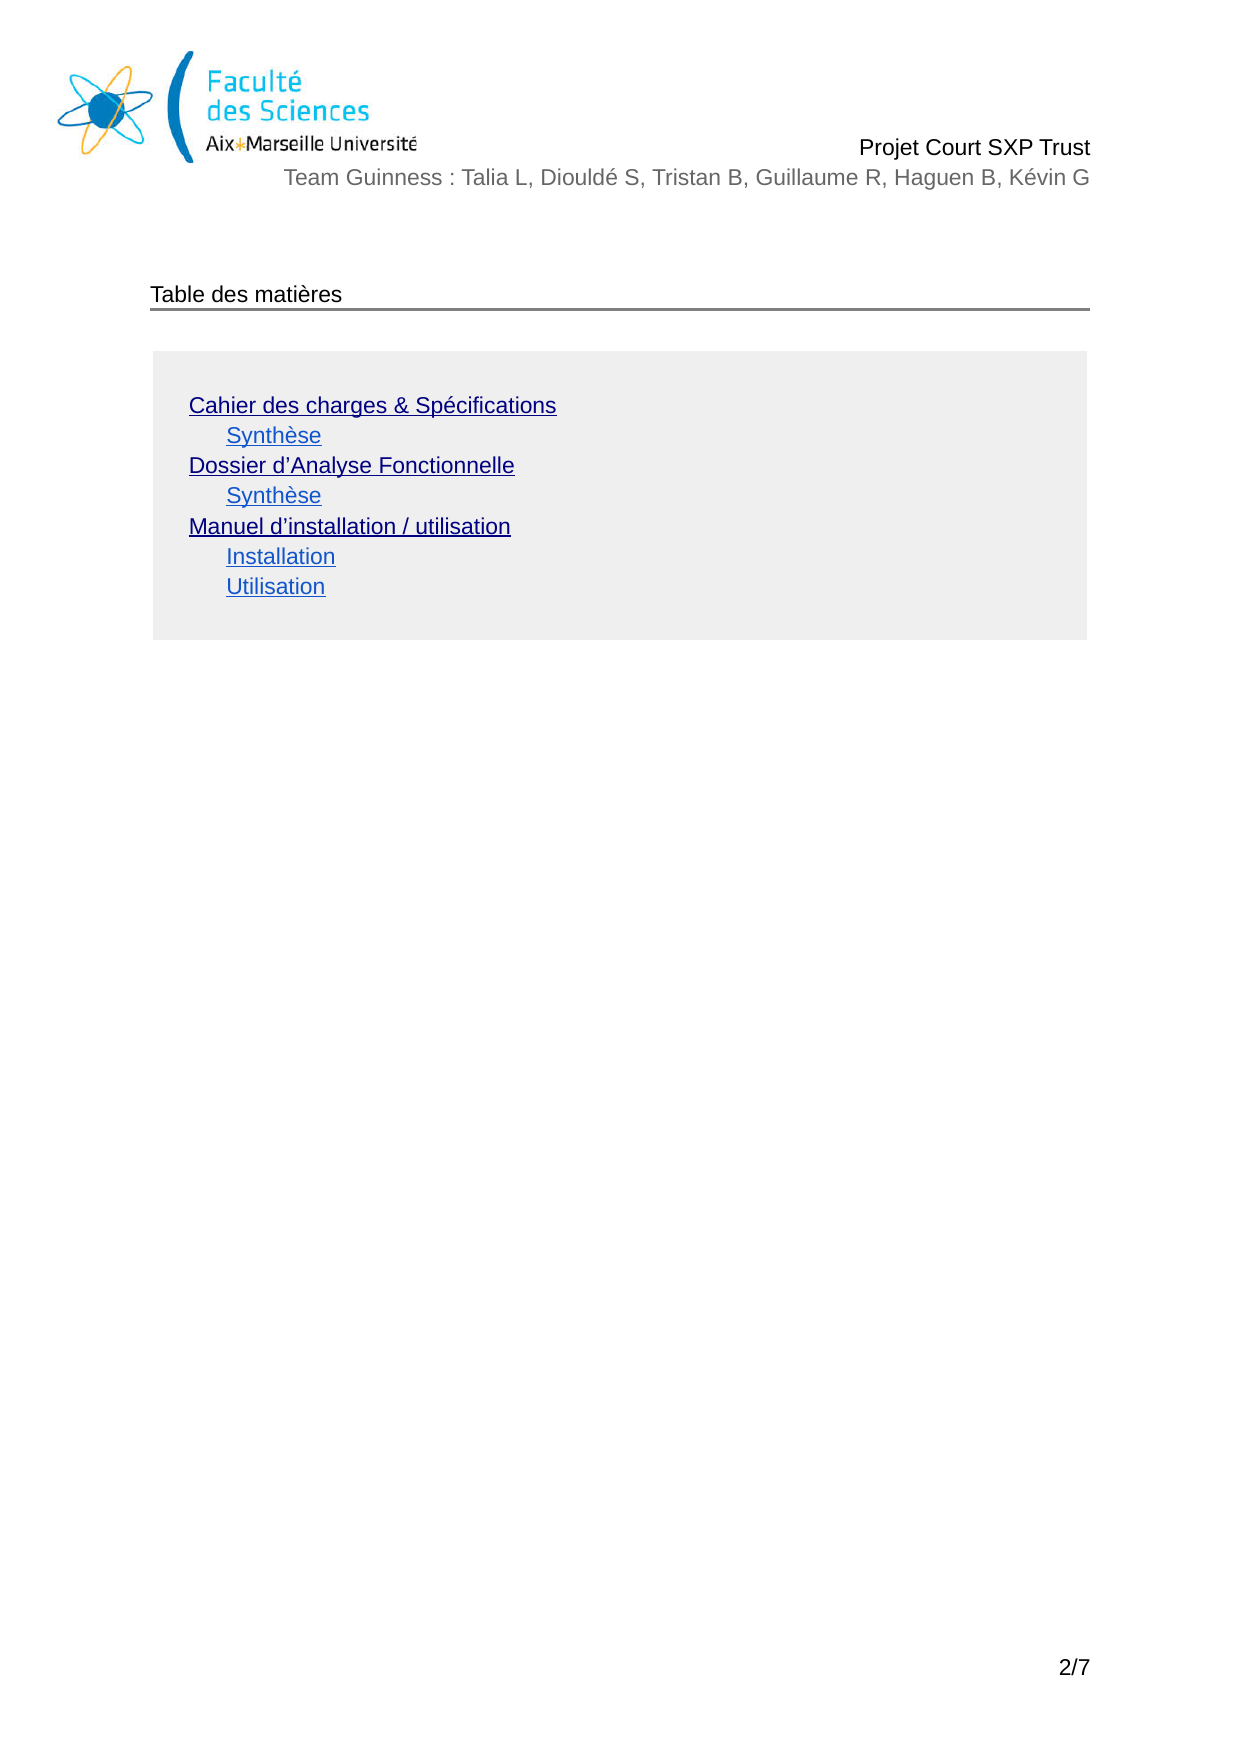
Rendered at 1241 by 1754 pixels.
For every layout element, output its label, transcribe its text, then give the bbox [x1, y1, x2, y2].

picture [56, 51, 417, 163]
table_header Cahier des charges & Spécifications Synthèse Dossier d’Analyse Fonctionnelle Synthèse Manuel d’installation / utilisation Installation Utilisation [153, 351, 1087, 640]
text Table des matières [150, 281, 1090, 308]
